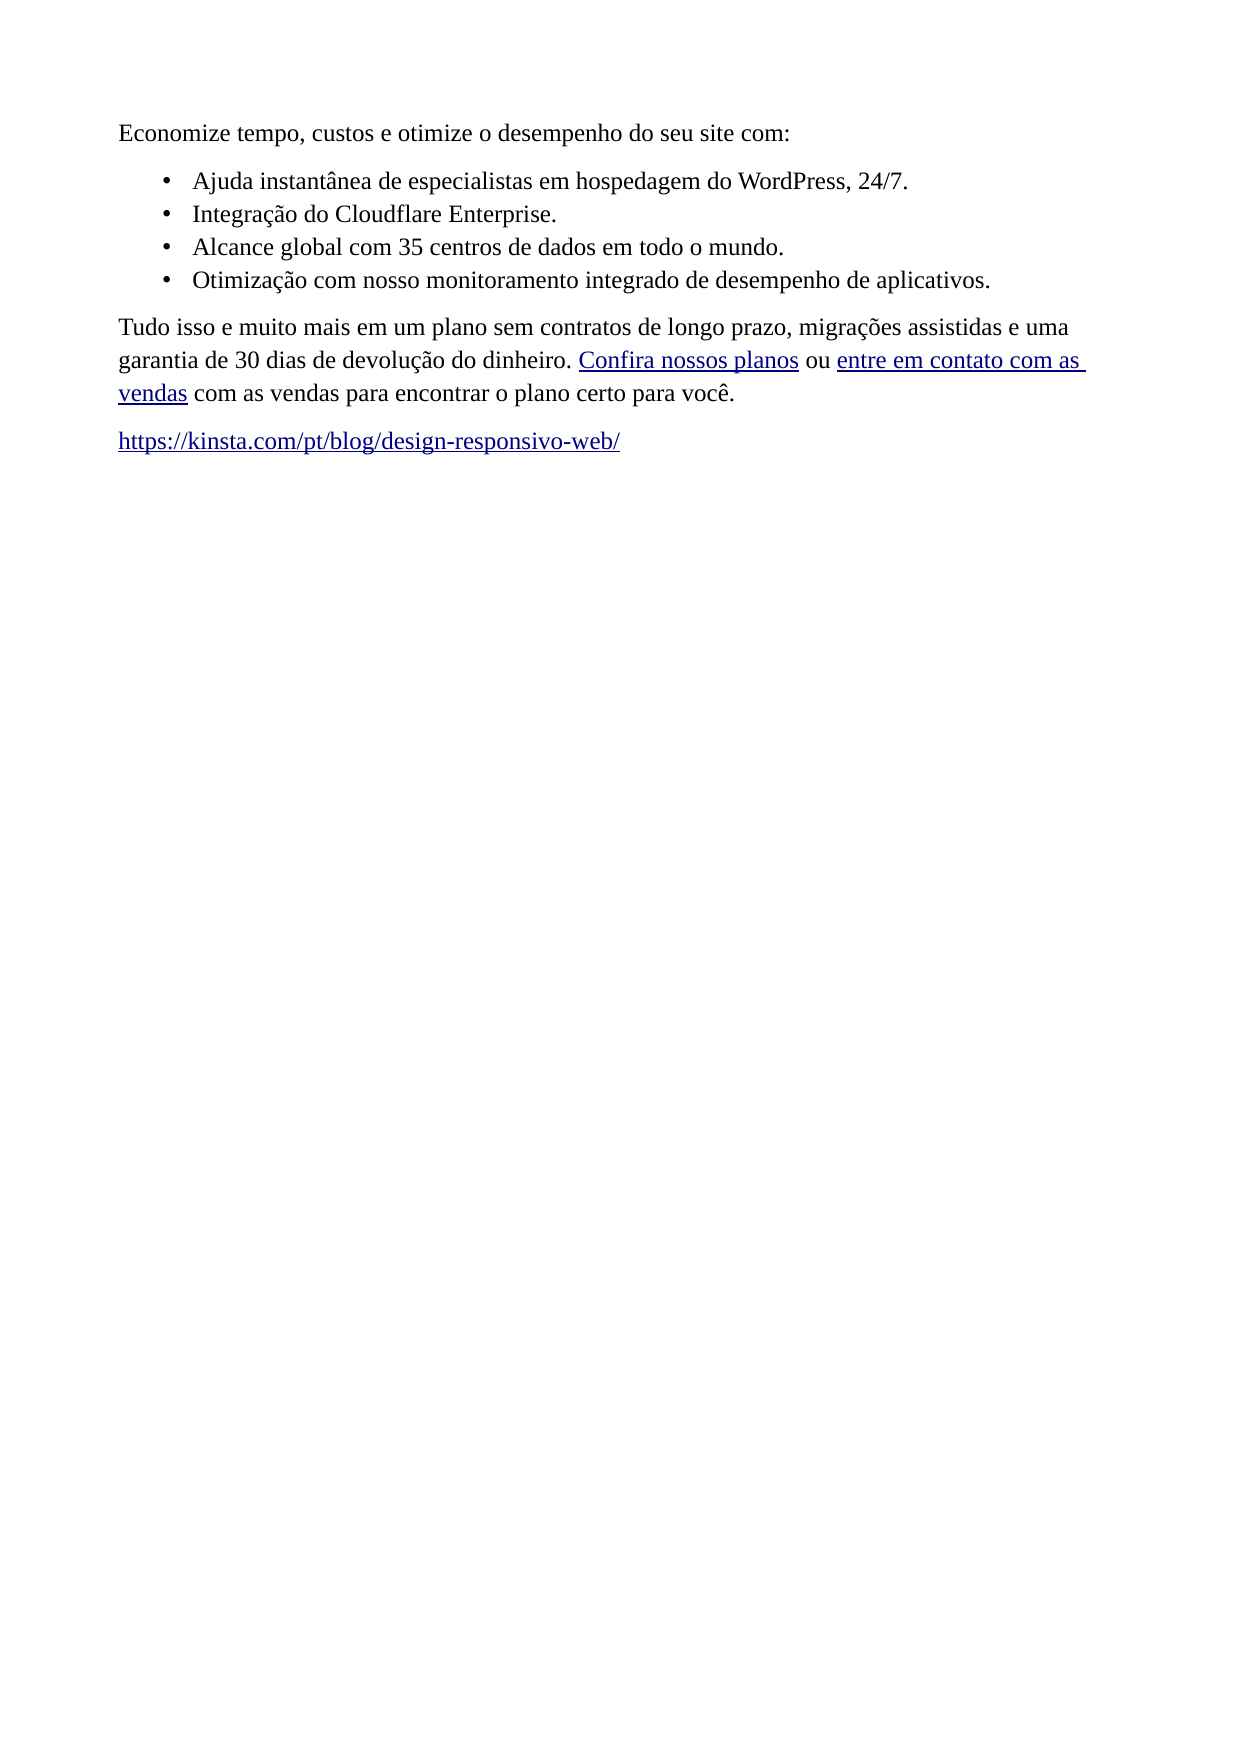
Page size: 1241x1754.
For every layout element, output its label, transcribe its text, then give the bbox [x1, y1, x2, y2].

text Economize tempo, custos e otimize o desempenho do seu site com: [118, 118, 1122, 147]
list Alcance global com 35 centros de dados em todo o mundo. [162, 232, 1122, 261]
list Otimização com nosso monitoramento integrado de desempenho de aplicativos. [162, 265, 1122, 293]
text Tudo isso e muito mais em um plano sem contratos de longo prazo, migrações assistidas e uma garantia de 30 dias de devolução do dinheiro. Confira nossos planos ou entre em contato com as vendas com as vendas para encontrar o plano certo para você. [118, 312, 1122, 407]
text https://kinsta.com/pt/blog/design-responsivo-web/ [118, 426, 1122, 455]
list Integração do Cloudflare Enterprise. [162, 199, 1122, 227]
list Ajuda instantânea de especialistas em hospedagem do WordPress, 24/7. [162, 166, 1122, 194]
